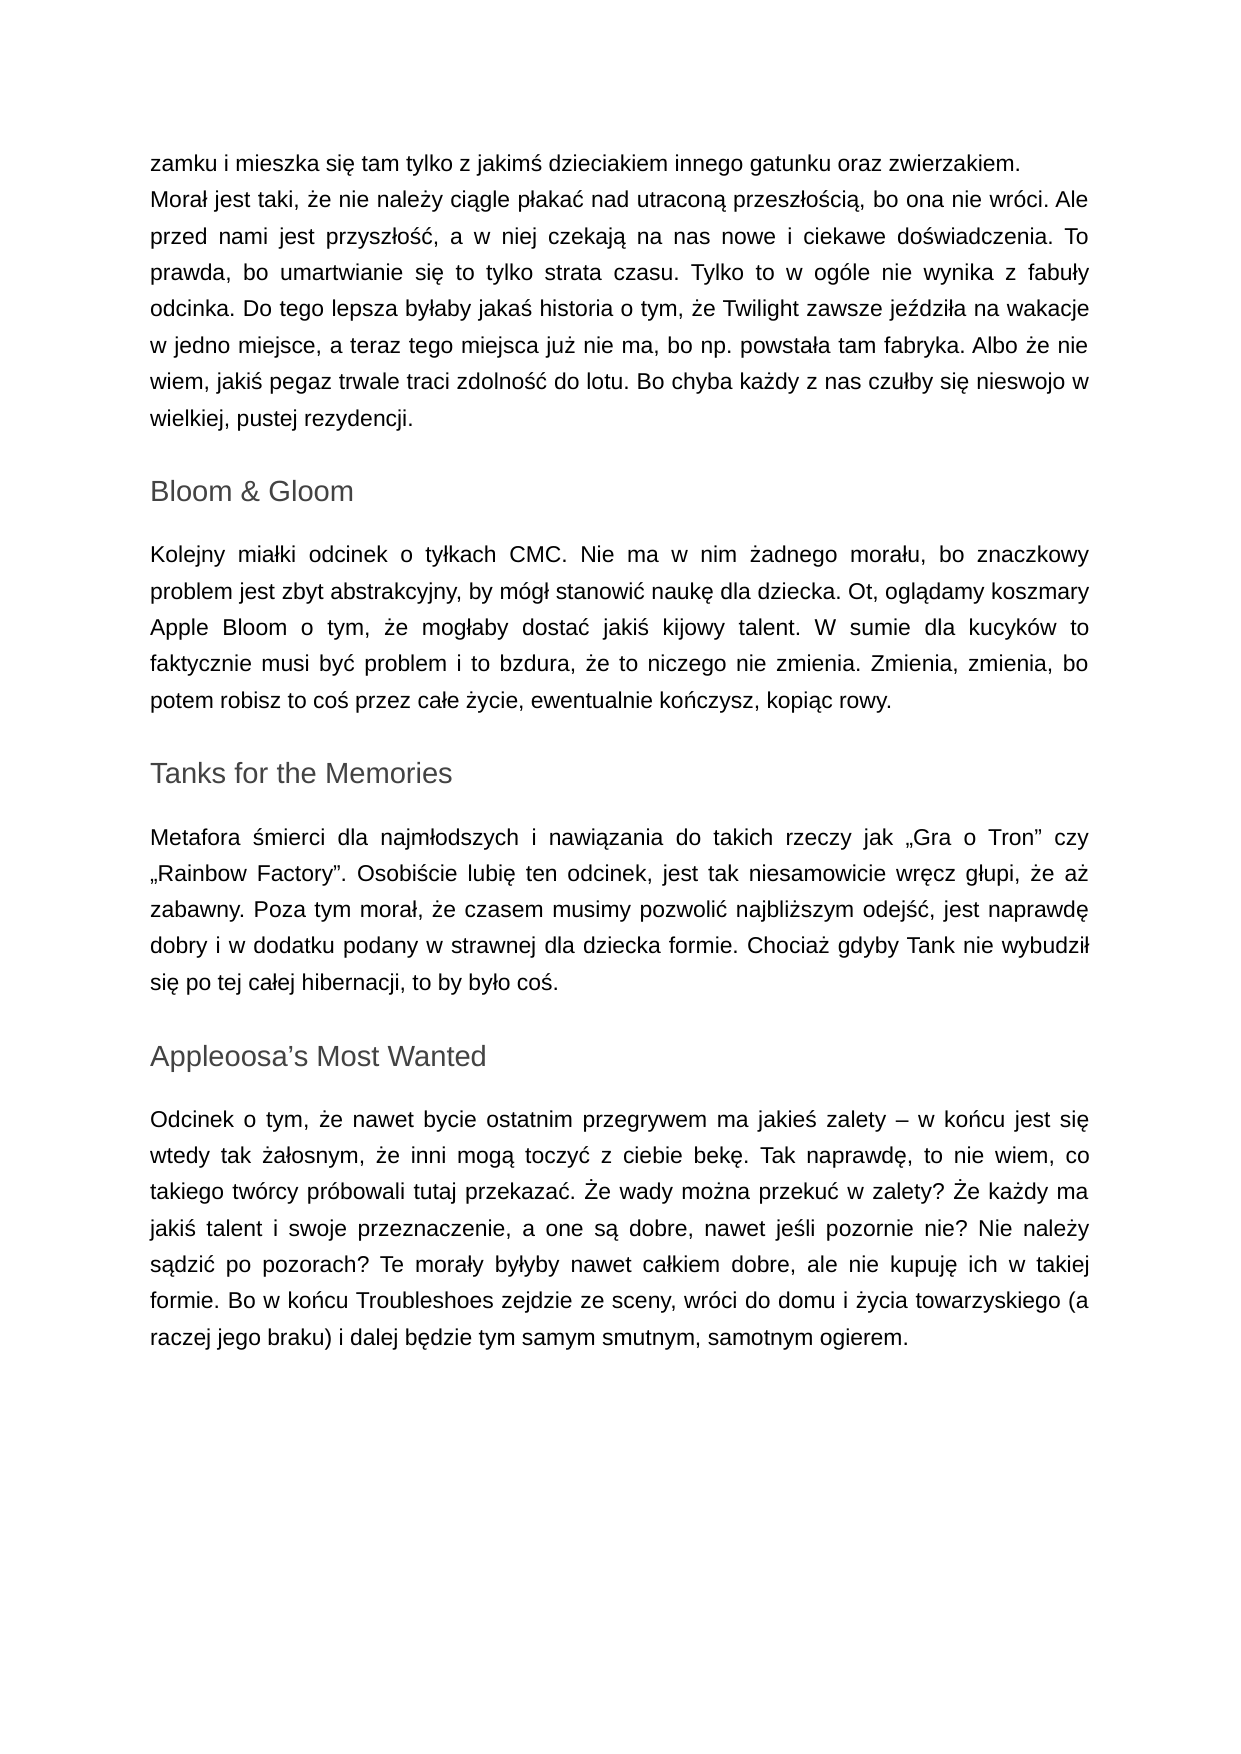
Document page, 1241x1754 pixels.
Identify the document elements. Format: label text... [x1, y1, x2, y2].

subtitle Tanks for the Memories [150, 756, 1090, 790]
text Odcinek o tym, że nawet bycie ostatnim przegrywem ma jakieś zalety – w końcu jest się wtedy tak żałosnym, że inni mogą toczyć z ciebie bekę. Tak naprawdę, to nie wiem, co takiego twórcy próbowali tutaj przekazać. Że wady można przekuć w zalety? Że każdy ma jakiś talent i swoje przeznaczenie, a one są dobre, nawet jeśli pozornie nie? Nie należy sądzić po pozorach? Te morały byłyby nawet całkiem dobre, ale nie kupuję ich w takiej formie. Bo w końcu Troubleshoes zejdzie ze sceny, wróci do domu i życia towarzyskiego (a raczej jego braku) i dalej będzie tym samym smutnym, samotnym ogierem. [150, 1106, 1090, 1350]
text Kolejny miałki odcinek o tyłkach CMC. Nie ma w nim żadnego morału, bo znaczkowy problem jest zbyt abstrakcyjny, by mógł stanowić naukę dla dziecka. Ot, oglądamy koszmary Apple Bloom o tym, że mogłaby dostać jakiś kijowy talent. W sumie dla kucyków to faktycznie musi być problem i to bzdura, że to niczego nie zmienia. Zmienia, zmienia, bo potem robisz to coś przez całe życie, ewentualnie kończysz, kopiąc rowy. [150, 541, 1090, 713]
text Metafora śmierci dla najmłodszych i nawiązania do takich rzeczy jak „Gra o Tron” czy „Rainbow Factory”. Osobiście lubię ten odcinek, jest tak niesamowicie wręcz głupi, że aż zabawny. Poza tym morał, że czasem musimy pozwolić najbliższym odejść, jest naprawdę dobry i w dodatku podany w strawnej dla dziecka formie. Chociaż gdyby Tank nie wybudził się po tej całej hibernacji, to by było coś. [150, 823, 1090, 995]
text Morał jest taki, że nie należy ciągle płakać nad utraconą przeszłością, bo ona nie wróci. Ale przed nami jest przyszłość, a w niej czekają na nas nowe i ciekawe doświadczenia. To prawda, bo umartwianie się to tylko strata czasu. Tylko to w ogóle nie wynika z fabuły odcinka. Do tego lepsza byłaby jakaś historia o tym, że Twilight zawsze jeździła na wakacje w jedno miejsce, a teraz tego miejsca już nie ma, bo np. powstała tam fabryka. Albo że nie wiem, jakiś pegaz trwale traci zdolność do lotu. Bo chyba każdy z nas czułby się nieswojo w wielkiej, pustej rezydencji. [150, 186, 1090, 431]
subtitle Appleoosa’s Most Wanted [150, 1038, 1090, 1072]
subtitle Bloom & Gloom [150, 474, 1090, 508]
text zamku i mieszka się tam tylko z jakimś dzieciakiem innego gatunku oraz zwierzakiem. [150, 150, 1090, 176]
